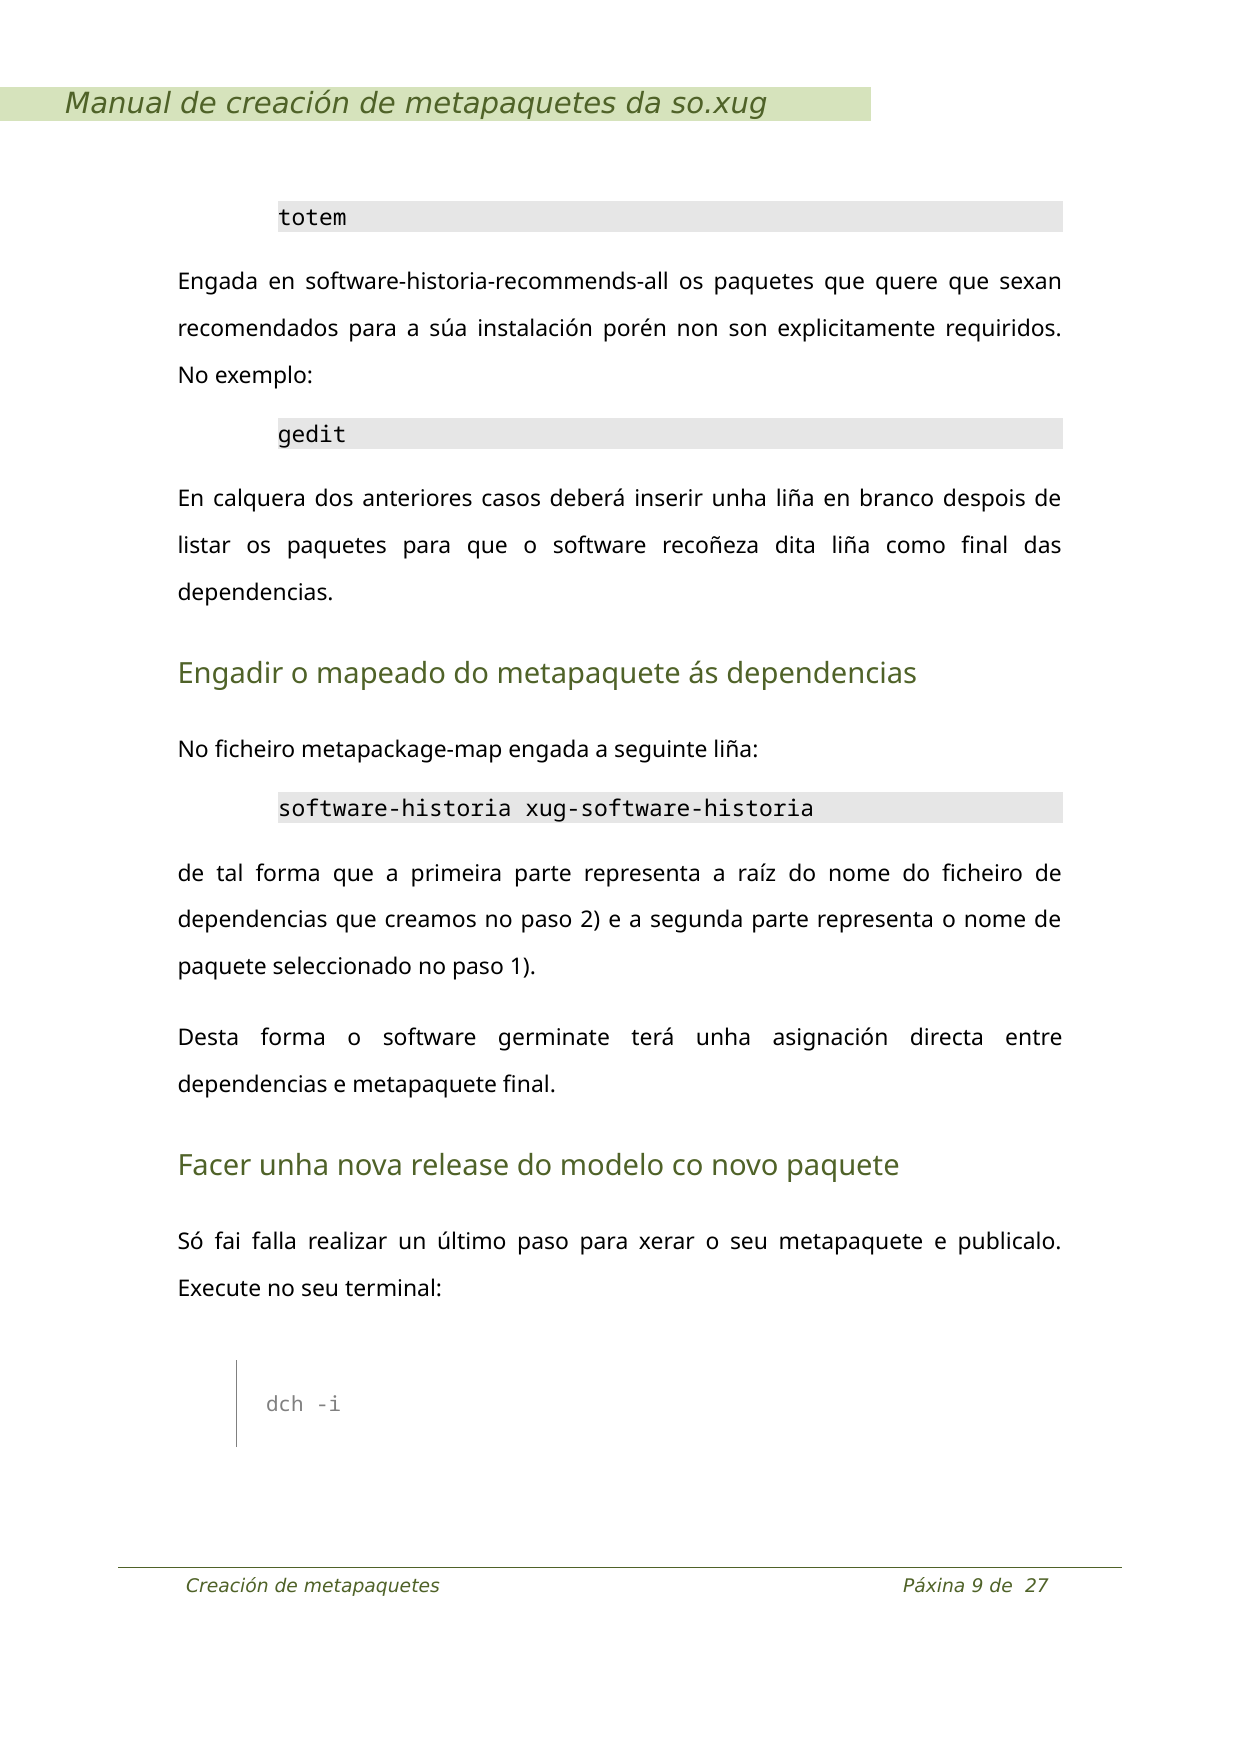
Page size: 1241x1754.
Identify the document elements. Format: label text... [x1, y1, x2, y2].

text totem [278, 201, 1063, 232]
text Desta forma o software germinate terá unha asignación directa entre dependencias e metapaquete final. [177, 1021, 1063, 1099]
text Facer unha nova release do modelo co novo paquete [177, 1144, 1063, 1184]
text Só fai falla realizar un último paso para xerar o seu metapaquete e publicalo. Execute no seu terminal: [177, 1225, 1063, 1303]
text Engada en software-historia-recommends-all os paquetes que quere que sexan recomendados para a súa instalación porén non son explicitamente requiridos. No exemplo: [177, 265, 1063, 390]
text de tal forma que a primeira parte representa a raíz do nome do ficheiro de dependencias que creamos no paso 2) e a segunda parte representa o nome de paquete seleccionado no paso 1). [177, 857, 1063, 982]
text En calquera dos anteriores casos deberá inserir unha liña en branco despois de listar os paquetes para que o software recoñeza dita liña como final das dependencias. [177, 482, 1063, 607]
text dch -i [237, 1360, 1063, 1447]
text No ficheiro metapackage-map engada a seguinte liña: [177, 733, 1063, 764]
text software-historia xug-software-historia [278, 792, 1063, 823]
text Engadir o mapeado do metapaquete ás dependencias [177, 652, 1063, 692]
text gedit [278, 418, 1063, 449]
